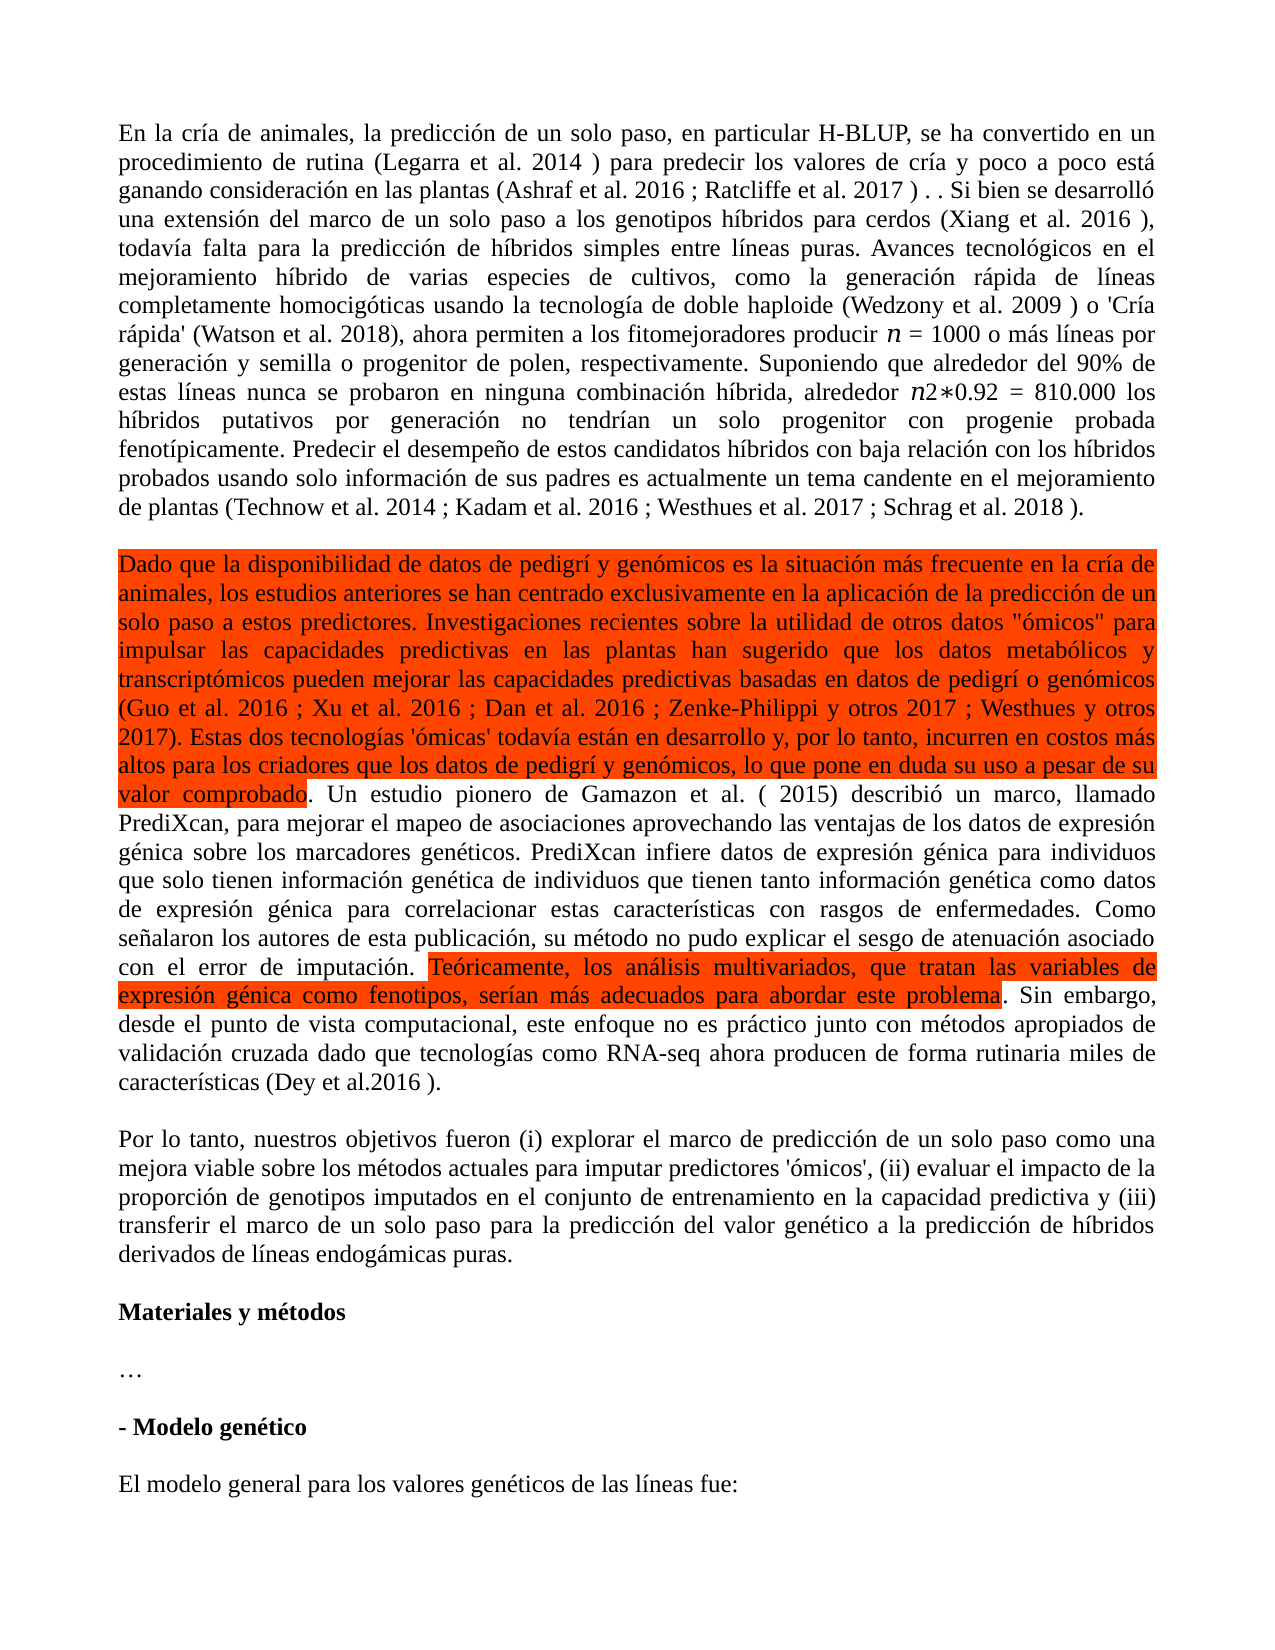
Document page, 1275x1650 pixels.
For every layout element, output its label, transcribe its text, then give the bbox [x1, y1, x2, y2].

text - Modelo genético [118, 1412, 1157, 1441]
text El modelo general para los valores genéticos de las líneas fue: [118, 1469, 1157, 1498]
text En la cría de animales, la predicción de un solo paso, en particular H-BLUP, se ha convertido en un procedimiento de rutina (Legarra et al. 2014 ) para predecir los valores de cría y poco a poco está ganando consideración en las plantas (Ashraf et al. 2016 ; Ratcliffe et al. 2017 ) . . Si bien se desarrolló una extensión del marco de un solo paso a los genotipos híbridos para cerdos (Xiang et al. 2016 ), todavía falta para la predicción de híbridos simples entre líneas puras. Avances tecnológicos en el mejoramiento híbrido de varias especies de cultivos, como la generación rápida de líneas completamente homocigóticas usando la tecnología de doble haploide (Wedzony et al. 2009 ) o 'Cría rápida' (Watson et al. 2018), ahora permiten a los fitomejoradores producir 𝑛 = 1000 o más líneas por generación y semilla o progenitor de polen, respectivamente. Suponiendo que alrededor del 90% de estas líneas nunca se probaron en ninguna combinación híbrida, alrededor 𝑛2∗0.92 = 810.000 los híbridos putativos por generación no tendrían un solo progenitor con progenie probada fenotípicamente. Predecir el desempeño de estos candidatos híbridos con baja relación con los híbridos probados usando solo información de sus padres es actualmente un tema candente en el mejoramiento de plantas (Technow et al. 2014 ; Kadam et al. 2016 ; Westhues et al. 2017 ; Schrag et al. 2018 ). [118, 118, 1157, 521]
text Por lo tanto, nuestros objetivos fueron (i) explorar el marco de predicción de un solo paso como una mejora viable sobre los métodos actuales para imputar predictores 'ómicos', (ii) evaluar el impacto de la proporción de genotipos imputados en el conjunto de entrenamiento en la capacidad predictiva y (iii) transferir el marco de un solo paso para la predicción del valor genético a la predicción de híbridos derivados de líneas endogámicas puras. [118, 1124, 1157, 1268]
text Dado que la disponibilidad de datos de pedigrí y genómicos es la situación más frecuente en la cría de animales, los estudios anteriores se han centrado exclusivamente en la aplicación de la predicción de un solo paso a estos predictores. Investigaciones recientes sobre la utilidad de otros datos "ómicos" para impulsar las capacidades predictivas en las plantas han sugerido que los datos metabólicos y transcriptómicos pueden mejorar las capacidades predictivas basadas en datos de pedigrí o genómicos (Guo et al. 2016 ; Xu et al. 2016 ; Dan et al. 2016 ; Zenke-Philippi y otros 2017 ; Westhues y otros 2017). Estas dos tecnologías 'ómicas' todavía están en desarrollo y, por lo tanto, incurren en costos más altos para los criadores que los datos de pedigrí y genómicos, lo que pone en duda su uso a pesar de su valor comprobado. Un estudio pionero de Gamazon et al. ( 2015) describió un marco, llamado PrediXcan, para mejorar el mapeo de asociaciones aprovechando las ventajas de los datos de expresión génica sobre los marcadores genéticos. PrediXcan infiere datos de expresión génica para individuos que solo tienen información genética de individuos que tienen tanto información genética como datos de expresión génica para correlacionar estas características con rasgos de enfermedades. Como señalaron los autores de esta publicación, su método no pudo explicar el sesgo de atenuación asociado con el error de imputación. Teóricamente, los análisis multivariados, que tratan las variables de expresión génica como fenotipos, serían más adecuados para abordar este problema. Sin embargo, desde el punto de vista computacional, este enfoque no es práctico junto con métodos apropiados de validación cruzada dado que tecnologías como RNA-seq ahora producen de forma rutinaria miles de características (Dey et al.2016 ). [118, 549, 1157, 1096]
text Materiales y métodos [118, 1297, 1157, 1326]
text … [118, 1354, 1157, 1383]
